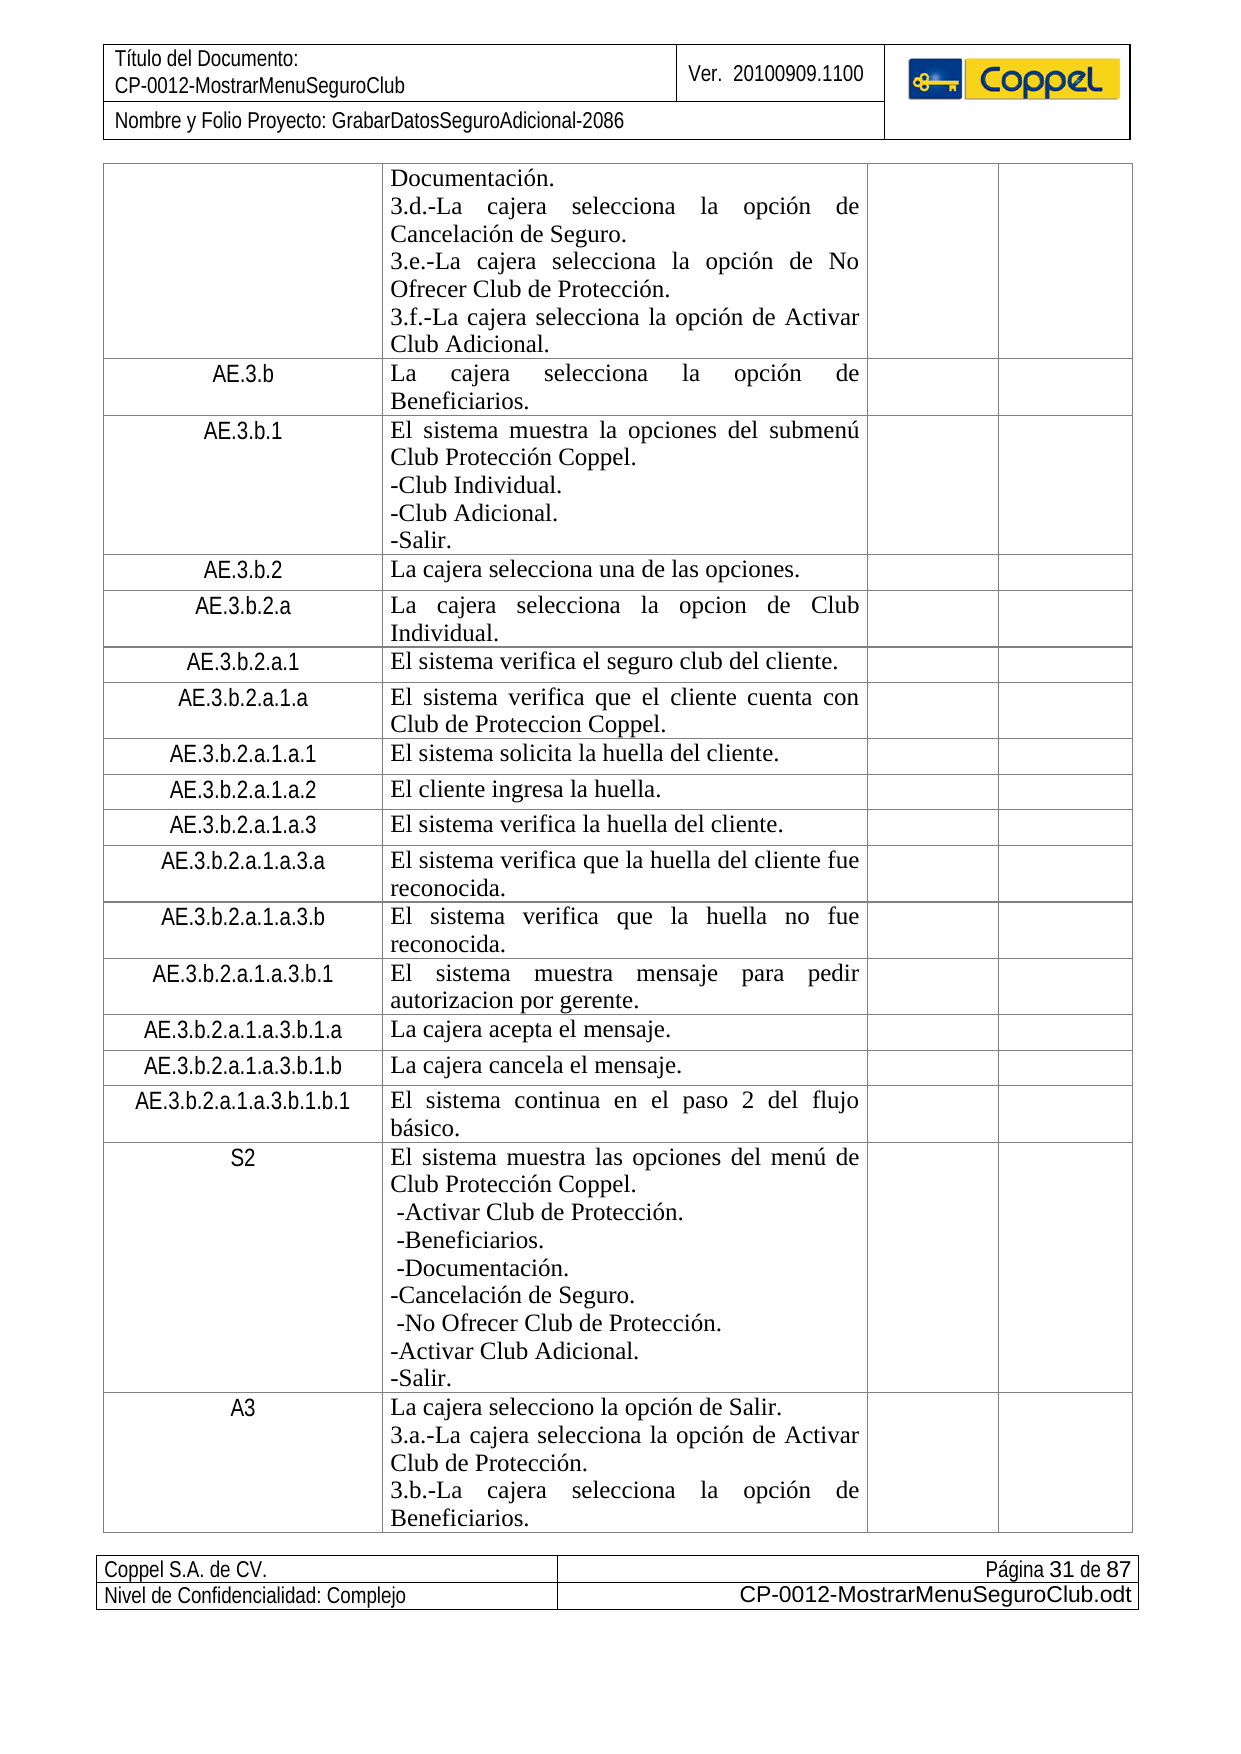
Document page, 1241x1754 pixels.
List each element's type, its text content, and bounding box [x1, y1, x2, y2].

table_cell El sistema verifica que la huella del cliente fue reconocida. [383, 846, 867, 901]
table_cell [999, 1393, 1132, 1532]
table_cell [999, 591, 1132, 646]
table_cell [868, 359, 998, 415]
table_cell AE.3.b.1 [104, 416, 382, 554]
table_cell [999, 775, 1132, 809]
table_cell [999, 683, 1132, 738]
table_cell [999, 959, 1132, 1014]
table_cell La cajera selecciona una de las opciones. [383, 555, 867, 590]
table_cell [868, 810, 998, 845]
table_cell AE.3.b.2.a.1.a.1 [104, 739, 382, 774]
table_cell AE.3.b.2.a.1.a.3 [104, 810, 382, 845]
table_cell S2 [104, 1143, 382, 1392]
table_cell El sistema verifica la huella del cliente. [383, 810, 867, 845]
table_cell AE.3.b.2.a.1.a.3.b.1.b.1 [104, 1086, 382, 1142]
table_cell [868, 775, 998, 809]
table_cell [868, 555, 998, 590]
table_cell [868, 648, 998, 682]
table_cell [868, 683, 998, 738]
table_cell [999, 846, 1132, 901]
table_cell El sistema verifica que la huella no fue reconocida. [383, 903, 867, 958]
table_cell El sistema solicita la huella del cliente. [383, 739, 867, 774]
table_cell [999, 359, 1132, 415]
table_cell El sistema muestra la opciones del submenú Club Protección Coppel. -Club Individual. -Club Adicional. -Salir. [383, 416, 867, 554]
table_cell [868, 1015, 998, 1050]
table_cell [999, 416, 1132, 554]
table_cell AE.3.b.2.a.1.a.3.b.1 [104, 959, 382, 1014]
table_cell La cajera selecciona la opción de Beneficiarios. [383, 359, 867, 415]
table_cell El sistema muestra mensaje para pedir autorizacion por gerente. [383, 959, 867, 1014]
table_cell [868, 959, 998, 1014]
table_cell [999, 810, 1132, 845]
table_cell AE.3.b.2.a.1.a.3.b [104, 903, 382, 958]
table_cell [868, 1393, 998, 1532]
table_cell [999, 555, 1132, 590]
table_cell La cajera cancela el mensaje. [383, 1051, 867, 1085]
table_cell El sistema continua en el paso 2 del flujo básico. [383, 1086, 867, 1142]
table_cell [868, 416, 998, 554]
table_cell AE.3.b.2.a.1.a.3.b.1.b [104, 1051, 382, 1085]
table_cell [868, 903, 998, 958]
table_cell La cajera acepta el mensaje. [383, 1015, 867, 1050]
table_cell [868, 591, 998, 646]
table_cell La cajera selecciona la opcion de Club Individual. [383, 591, 867, 646]
table_cell [999, 903, 1132, 958]
table_cell AE.3.b.2.a.1.a.2 [104, 775, 382, 809]
table_cell [999, 739, 1132, 774]
table_cell El sistema verifica que el cliente cuenta con Club de Proteccion Coppel. [383, 683, 867, 738]
table_cell [868, 164, 998, 358]
table_cell El sistema verifica el seguro club del cliente. [383, 648, 867, 682]
table_cell [999, 648, 1132, 682]
table_cell La cajera selecciono la opción de Salir. 3.a.-La cajera selecciona la opción de Activar Club de Protección. 3.b.-La cajera selecciona la opción de Beneficiarios. [383, 1393, 867, 1532]
table_cell [868, 1051, 998, 1085]
table_cell [999, 1143, 1132, 1392]
table_cell AE.3.b.2.a.1 [104, 648, 382, 682]
table_cell AE.3.b.2.a [104, 591, 382, 646]
table_cell AE.3.b.2.a.1.a [104, 683, 382, 738]
table_cell [868, 1086, 998, 1142]
table_cell El cliente ingresa la huella. [383, 775, 867, 809]
table_cell [868, 846, 998, 901]
table_cell AE.3.b.2.a.1.a.3.b.1.a [104, 1015, 382, 1050]
table_cell [868, 739, 998, 774]
table_cell AE.3.b.2.a.1.a.3.a [104, 846, 382, 901]
table_cell AE.3.b.2 [104, 555, 382, 590]
table_cell [104, 164, 382, 358]
table_cell A3 [104, 1393, 382, 1532]
table_cell [999, 1051, 1132, 1085]
table_cell Documentación. 3.d.-La cajera selecciona la opción de Cancelación de Seguro. 3.e.-La cajera selecciona la opción de No Ofrecer Club de Protección. 3.f.-La cajera selecciona la opción de Activar Club Adicional. [383, 164, 867, 358]
table_cell [999, 1015, 1132, 1050]
table_cell [868, 1143, 998, 1392]
table_cell [999, 1086, 1132, 1142]
table_cell AE.3.b [104, 359, 382, 415]
table_cell El sistema muestra las opciones del menú de Club Protección Coppel. -Activar Club de Protección. -Beneficiarios. -Documentación. -Cancelación de Seguro. -No Ofrecer Club de Protección. -Activar Club Adicional. -Salir. [383, 1143, 867, 1392]
table_cell [999, 164, 1132, 358]
